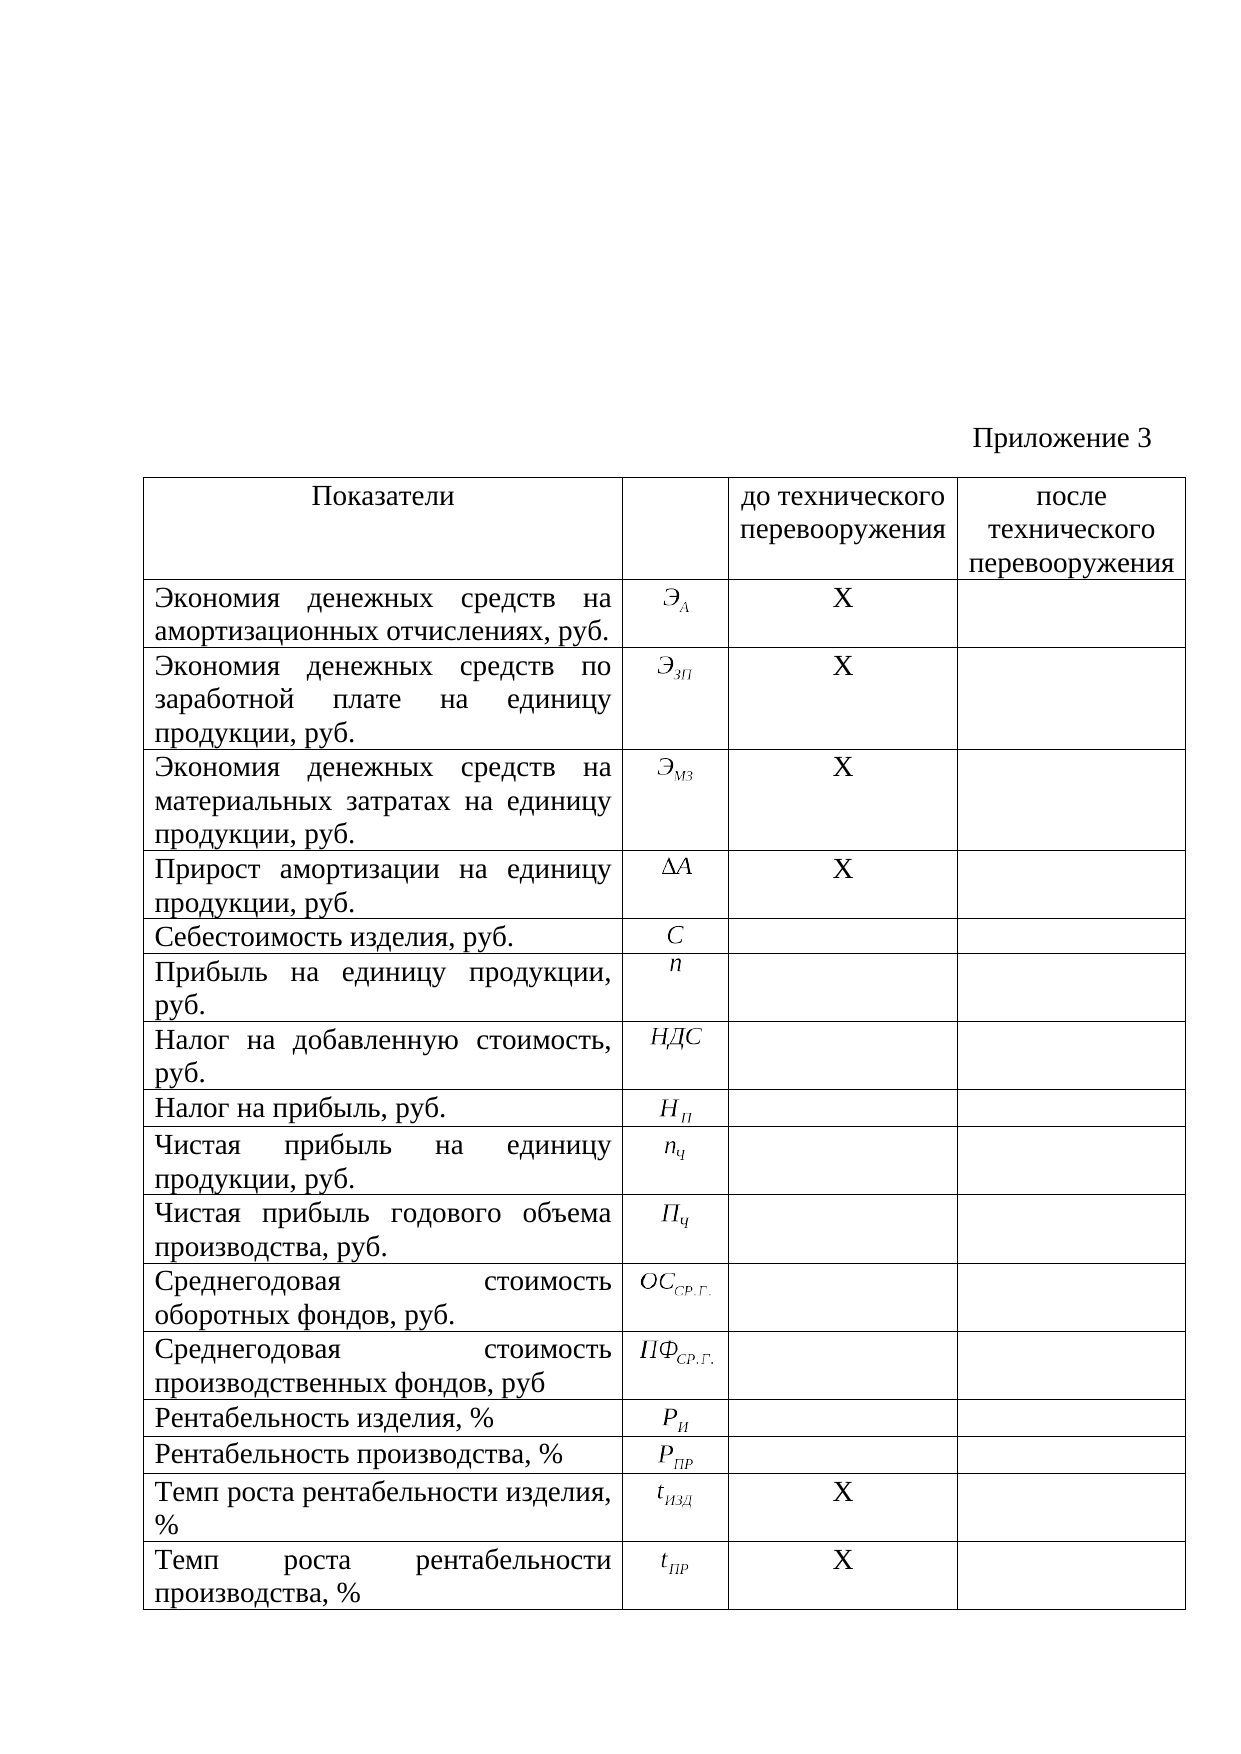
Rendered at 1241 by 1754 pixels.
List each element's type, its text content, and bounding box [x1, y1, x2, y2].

table_cell Среднегодовая стоимость оборотных фондов, руб. [144, 1264, 622, 1331]
table_cell [958, 1474, 1185, 1541]
table_cell [958, 1127, 1185, 1194]
table_cell Прибыль на единицу продукции, руб. [144, 954, 622, 1021]
table_header [623, 478, 728, 579]
table_cell [623, 1127, 728, 1194]
table_cell [623, 750, 728, 850]
table_cell [958, 580, 1185, 647]
table_cell [729, 1090, 957, 1126]
table_cell Х [729, 1474, 957, 1541]
table_cell Чистая прибыль на единицу продукции, руб. [144, 1127, 622, 1194]
table_cell [729, 1022, 957, 1089]
table_cell [958, 1542, 1185, 1609]
table_cell [623, 1437, 728, 1473]
table_cell [958, 954, 1185, 1021]
table_cell Экономия денежных средств по заработной плате на единицу продукции, руб. [144, 648, 622, 748]
table_cell Темп роста рентабельности изделия, % [144, 1474, 622, 1541]
table_cell [729, 1264, 957, 1331]
table_cell [729, 919, 957, 953]
table_cell [958, 1090, 1185, 1126]
table_cell [729, 1195, 957, 1262]
table_cell [958, 1195, 1185, 1262]
table_cell Х [729, 648, 957, 748]
table_cell Темп роста рентабельности производства, % [144, 1542, 622, 1609]
table_cell [729, 1127, 957, 1194]
table_cell [729, 1332, 957, 1399]
table_cell [958, 1437, 1185, 1473]
table_cell Экономия денежных средств на амортизационных отчислениях, руб. [144, 580, 622, 647]
table_cell Рентабельность изделия, % [144, 1400, 622, 1436]
table_cell [729, 954, 957, 1021]
table_cell [958, 851, 1185, 918]
table_cell [958, 1022, 1185, 1089]
table_cell [623, 580, 728, 647]
table_cell [623, 851, 728, 918]
table_cell Налог на прибыль, руб. [144, 1090, 622, 1126]
table_cell [623, 1090, 728, 1126]
table_cell Экономия денежных средств на материальных затратах на единицу продукции, руб. [144, 750, 622, 850]
table_cell [958, 750, 1185, 850]
table_header после технического перевооружения [958, 478, 1185, 579]
table_cell [623, 648, 728, 748]
table_cell [623, 1022, 728, 1089]
table_cell Налог на добавленную стоимость, руб. [144, 1022, 622, 1089]
table_cell [958, 1264, 1185, 1331]
table_cell [958, 1400, 1185, 1436]
table_cell Чистая прибыль годового объема производства, руб. [144, 1195, 622, 1262]
table_cell [623, 954, 728, 1021]
table_cell Себестоимость изделия, руб. [144, 919, 622, 953]
table_cell Х [729, 851, 957, 918]
table_cell [623, 1542, 728, 1609]
table_cell [623, 1400, 728, 1436]
table_cell [729, 1400, 957, 1436]
table_cell [623, 1264, 728, 1331]
table_cell Х [729, 580, 957, 647]
table_cell [623, 1195, 728, 1262]
table_cell [958, 919, 1185, 953]
table_header Показатели [144, 478, 622, 579]
text Приложение 3 [177, 420, 1152, 453]
table_cell Среднегодовая стоимость производственных фондов, руб [144, 1332, 622, 1399]
table_cell Рентабельность производства, % [144, 1437, 622, 1473]
table_cell [958, 1332, 1185, 1399]
table_cell [729, 1437, 957, 1473]
table_cell [958, 648, 1185, 748]
table_cell Прирост амортизации на единицу продукции, руб. [144, 851, 622, 918]
table_header до технического перевооружения [729, 478, 957, 579]
table_cell [623, 1474, 728, 1541]
table_cell [623, 1332, 728, 1399]
table_cell Х [729, 1542, 957, 1609]
table_cell [623, 919, 728, 953]
table_cell Х [729, 750, 957, 850]
